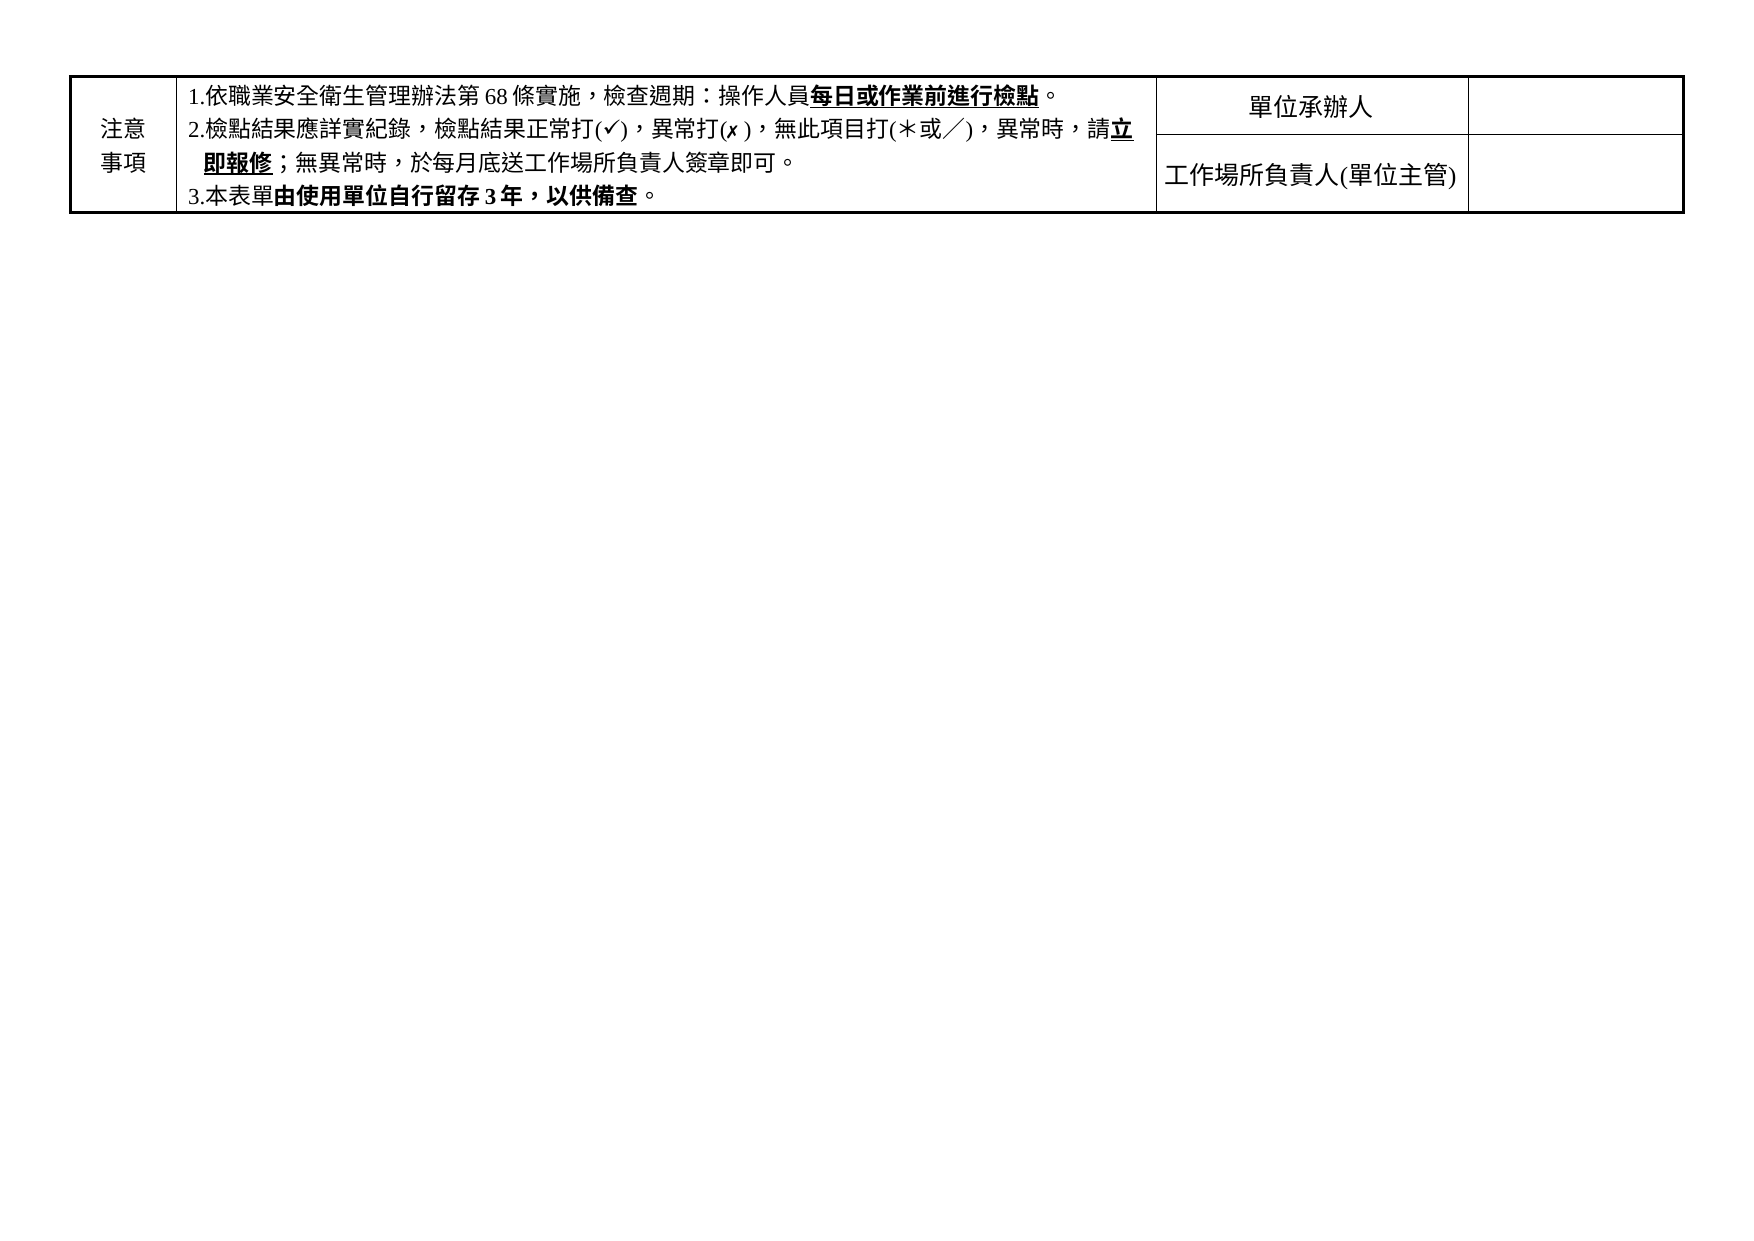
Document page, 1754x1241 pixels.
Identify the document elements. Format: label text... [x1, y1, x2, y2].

table_cell 注意 事項 [72, 78, 176, 211]
table_cell [1469, 135, 1682, 211]
table_cell [1469, 78, 1682, 134]
table_cell 工作場所負責人(單位主管) [1157, 135, 1468, 211]
table_cell 1.依職業安全衛生管理辦法第68條實施，檢查週期：操作人員每日或作業前進行檢點。 2.檢點結果應詳實紀錄，檢點結果正常打()，異常打( )，無此項目打(＊或／)，異常時，請立即報修；無異常時，於每月底送工作場所負責人簽章即可。 3.本表單由使用單位自行留存3年，以供備查。 [177, 78, 1156, 211]
table_cell 單位承辦人 [1157, 78, 1468, 134]
